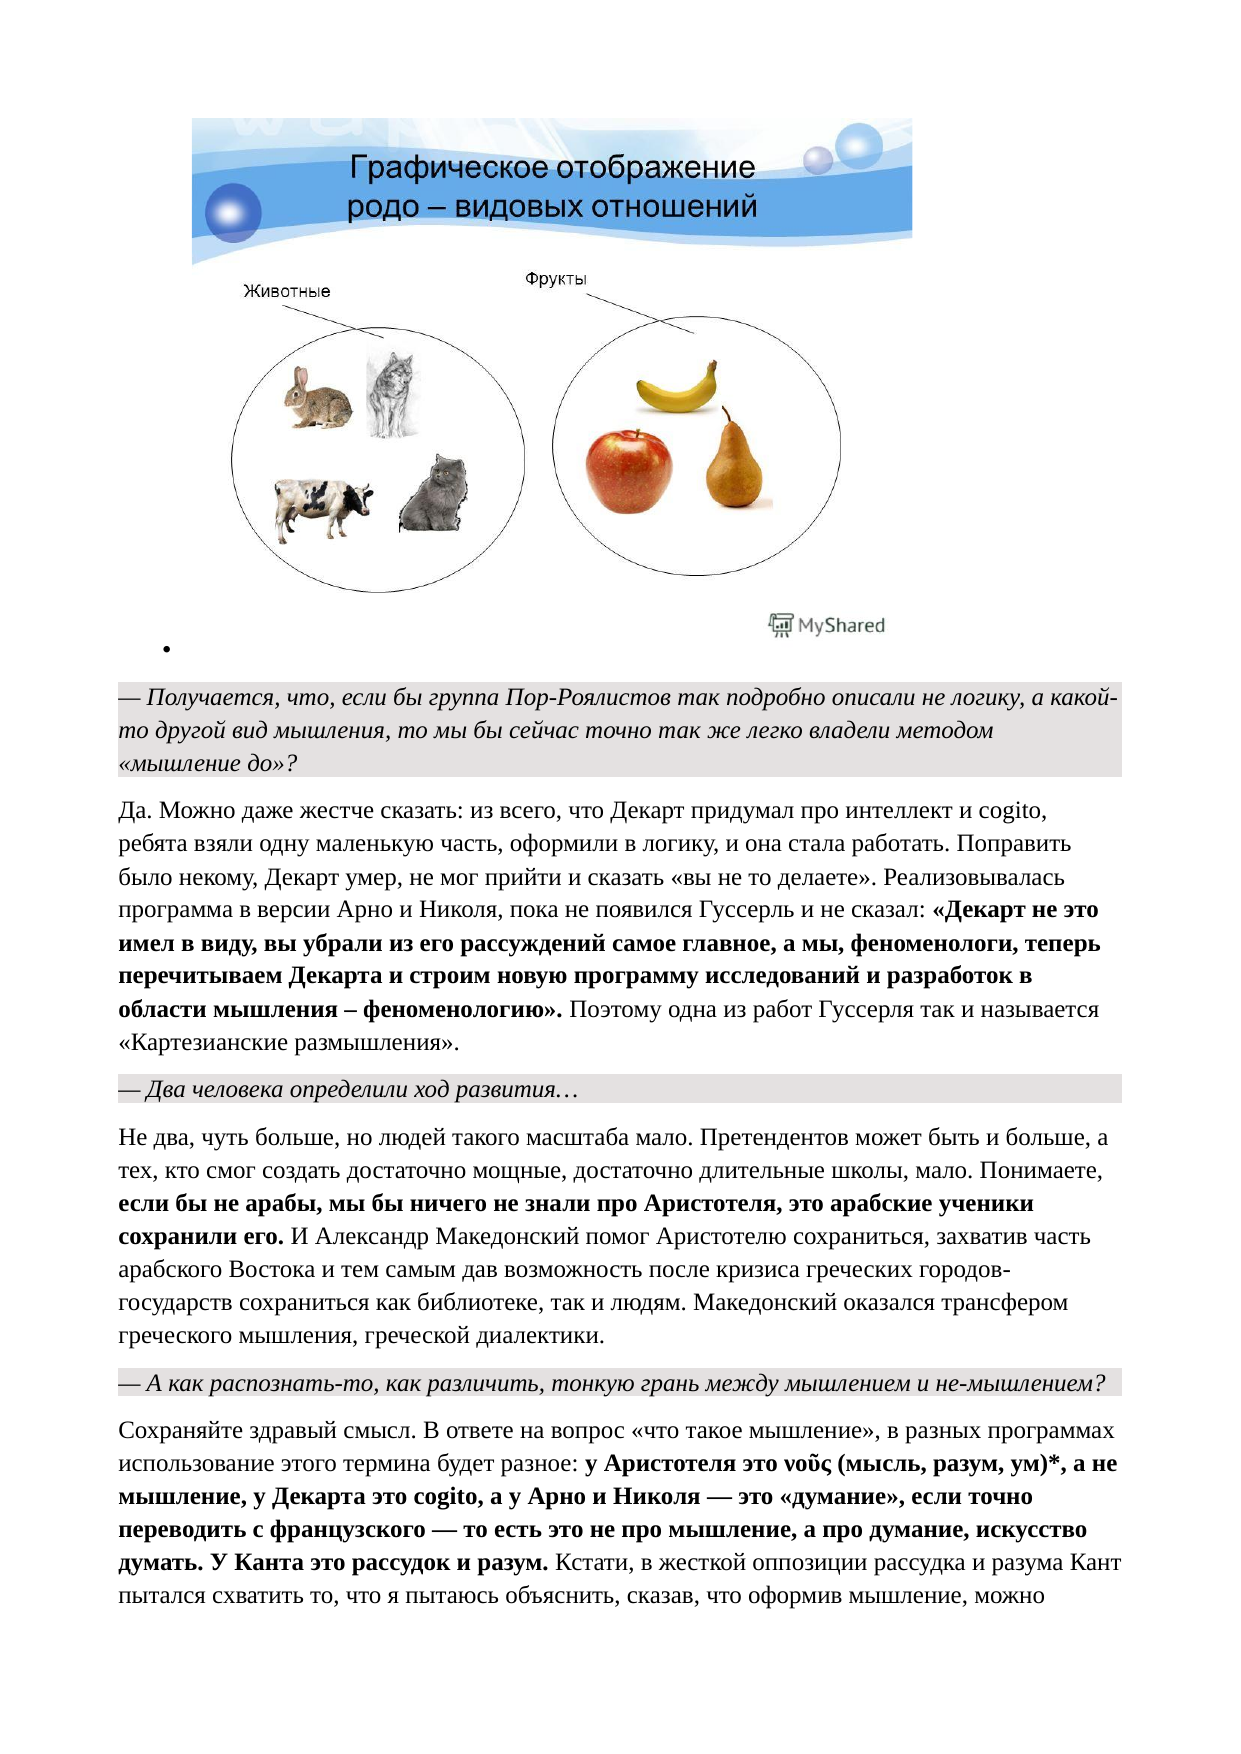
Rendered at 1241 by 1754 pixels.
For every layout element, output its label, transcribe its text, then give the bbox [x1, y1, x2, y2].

picture [191, 118, 913, 659]
text — Два человека определили ход развития… [118, 1074, 1122, 1103]
text Да. Можно даже жестче сказать: из всего, что Декарт придумал про интеллект и cogito, ребята взяли одну маленькую часть, оформили в логику, и она стала работать. Поправить было некому, Декарт умер, не мог прийти и сказать «вы не то делаете». Реализовывалась программа в версии Арно и Николя, пока не появился Гуссерль и не сказал: «Декарт не это имел в виду, вы убрали из его рассуждений самое главное, а мы, феноменологи, теперь перечитываем Декарта и строим новую программу исследований и разработок в области мышления – феноменологию». Поэтому одна из работ Гуссерля так и называется «Картезианские размышления». [118, 796, 1122, 1055]
text Сохраняйте здравый смысл. В ответе на вопрос «что такое мышление», в разных программах использование этого термина будет разное: у Аристотеля это νοῦς (мысль, разум, ум)*, а не мышление, у Декарта это cogito, а у Арно и Николя — это «думание», если точно переводить с французского — то есть это не про мышление, а про думание, искусство думать. У Канта это рассудок и разум. Кстати, в жесткой оппозиции рассудка и разума Кант пытался схватить то, что я пытаюсь объяснить, сказав, что оформив мышление, можно [118, 1415, 1122, 1609]
text Не два, чуть больше, но людей такого масштаба мало. Претендентов может быть и больше, а тех, кто смог создать достаточно мощные, достаточно длительные школы, мало. Понимаете, если бы не арабы, мы бы ничего не знали про Аристотеля, это арабские ученики сохранили его. И Александр Македонский помог Аристотелю сохраниться, захватив часть арабского Востока и тем самым дав возможность после кризиса греческих городов-государств сохраниться как библиотеке, так и людям. Македонский оказался трансфером греческого мышления, греческой диалектики. [118, 1122, 1122, 1349]
text — А как распознать-то, как различить, тонкую грань между мышлением и не-мышлением? [118, 1368, 1122, 1396]
text — Получается, что, если бы группа Пор-Роялистов так подробно описали не логику, а какой-то другой вид мышления, то мы бы сейчас точно так же легко владели методом «мышление до»? [118, 682, 1122, 777]
